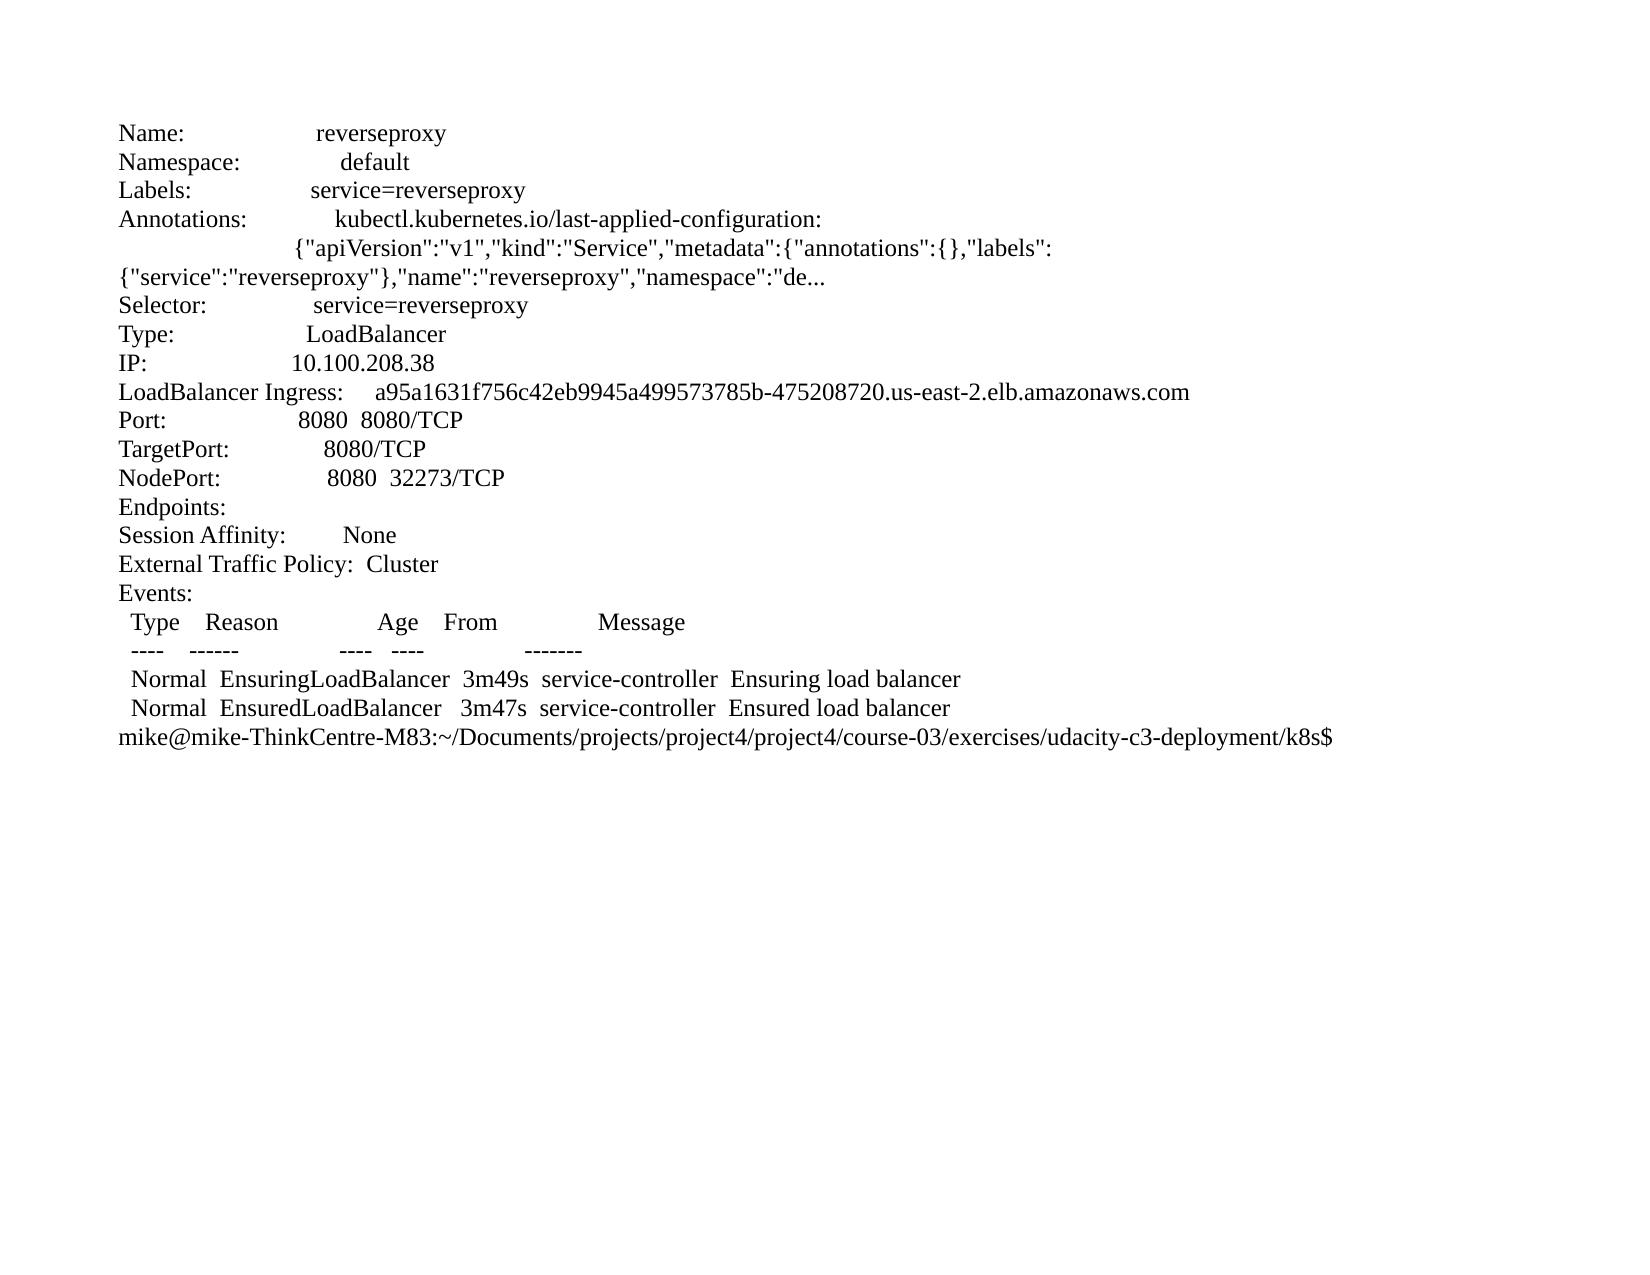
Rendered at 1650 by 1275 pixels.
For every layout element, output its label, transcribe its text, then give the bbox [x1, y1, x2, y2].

text {"apiVersion":"v1","kind":"Service","metadata":{"annotations":{},"labels":{"service":"reverseproxy"},"name":"reverseproxy","namespace":"de... [118, 233, 1532, 291]
text Labels: service=reverseproxy [118, 176, 1532, 204]
text LoadBalancer Ingress: a95a1631f756c42eb9945a499573785b-475208720.us-east-2.elb.amazonaws.com [118, 377, 1532, 406]
text ---- ------ ---- ---- ------- [118, 636, 1532, 664]
text Port: 8080 8080/TCP [118, 406, 1532, 434]
text TargetPort: 8080/TCP [118, 434, 1532, 463]
text IP: 10.100.208.38 [118, 348, 1532, 377]
text Type: LoadBalancer [118, 319, 1532, 348]
text Annotations: kubectl.kubernetes.io/last-applied-configuration: [118, 204, 1532, 233]
text External Traffic Policy: Cluster [118, 549, 1532, 578]
text Normal EnsuredLoadBalancer 3m47s service-controller Ensured load balancer [118, 693, 1532, 722]
text Session Affinity: None [118, 521, 1532, 549]
text Endpoints: [118, 492, 1532, 521]
text NodePort: 8080 32273/TCP [118, 463, 1532, 492]
text Events: [118, 578, 1532, 607]
text mike@mike-ThinkCentre-M83:~/Documents/projects/project4/project4/course-03/exercises/udacity-c3-deployment/k8s$ [118, 722, 1532, 751]
text Type Reason Age From Message [118, 607, 1532, 636]
text Namespace: default [118, 147, 1532, 176]
text Selector: service=reverseproxy [118, 291, 1532, 319]
text Normal EnsuringLoadBalancer 3m49s service-controller Ensuring load balancer [118, 664, 1532, 693]
text Name: reverseproxy [118, 118, 1532, 147]
